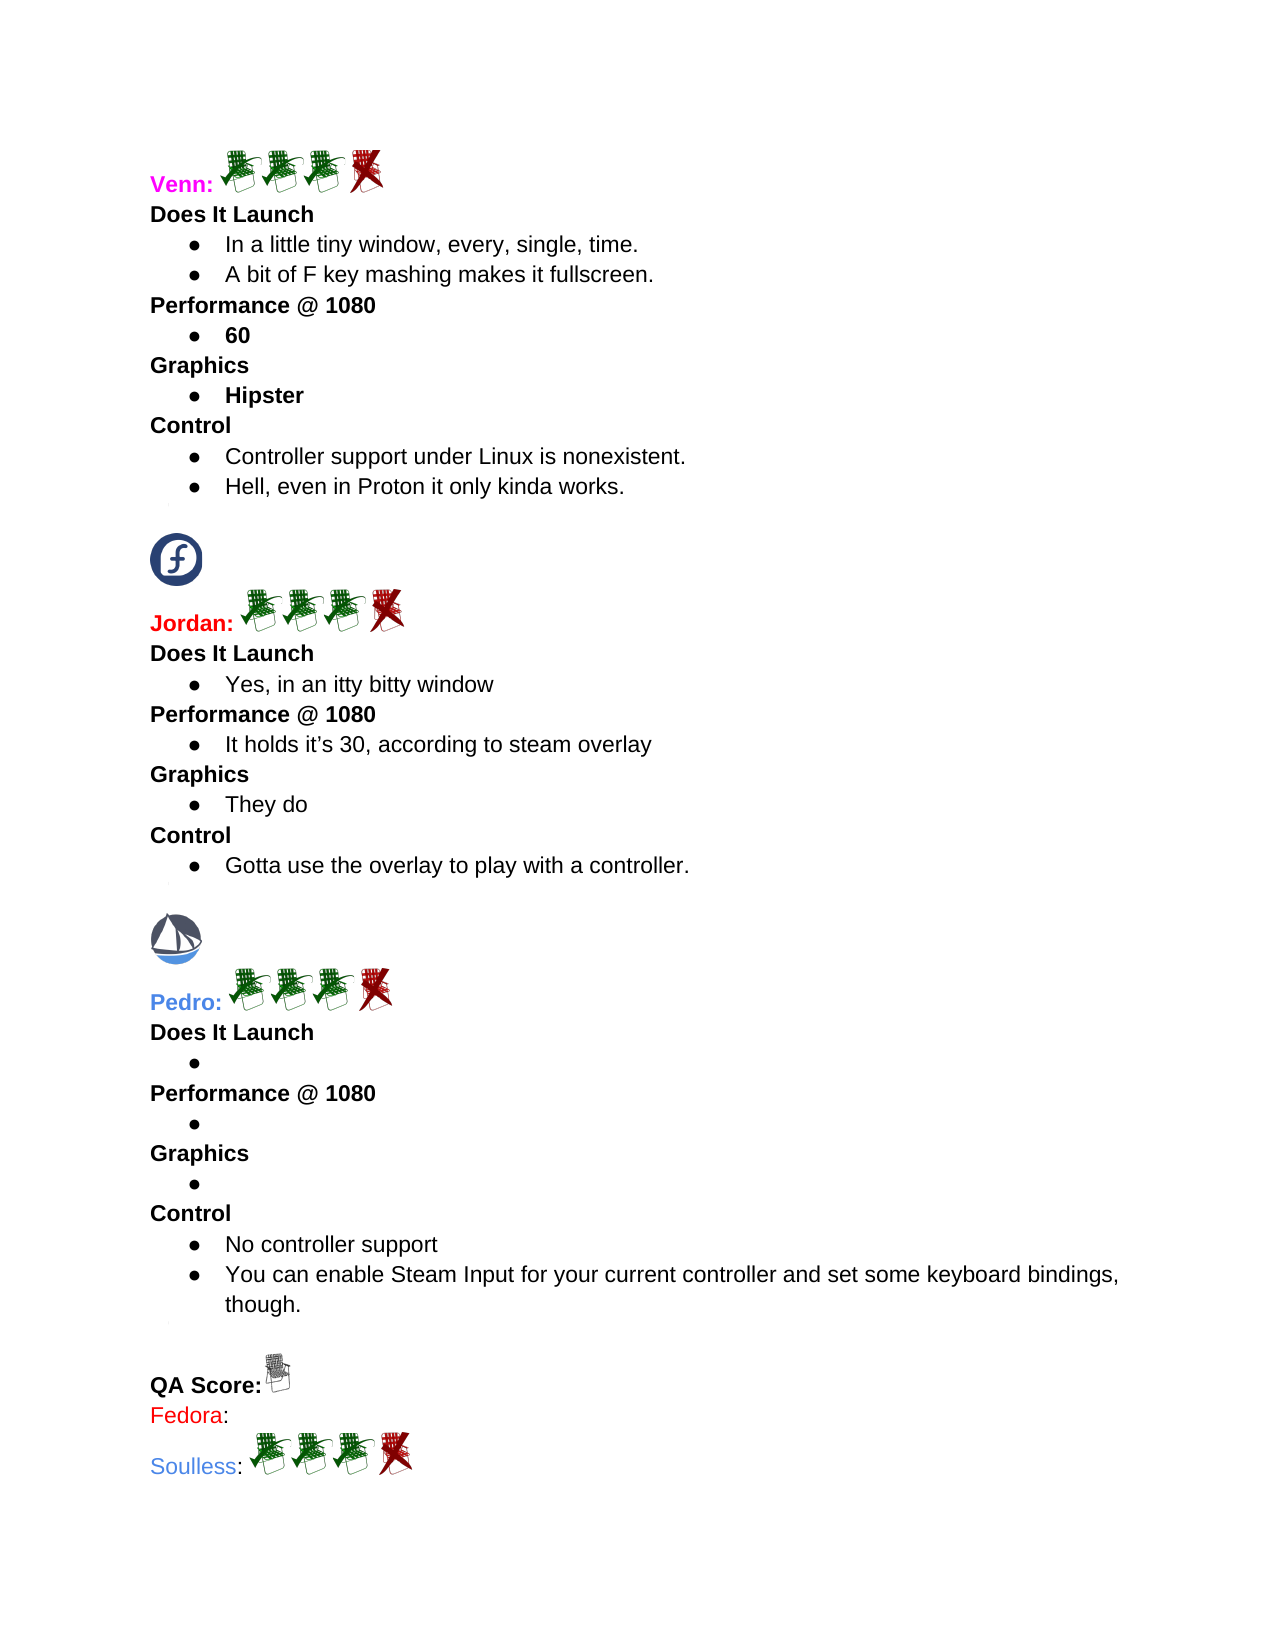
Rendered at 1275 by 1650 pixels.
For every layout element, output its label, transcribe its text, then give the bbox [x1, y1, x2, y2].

text Does It Launch [150, 1019, 1125, 1046]
text Control [150, 822, 1125, 848]
list It holds it’s 30, according to steam overlay [187, 731, 1125, 757]
text Graphics [150, 1140, 1125, 1166]
text Jordan: [150, 533, 1125, 636]
text Fedora: Soulless: [150, 1402, 1125, 1480]
text Graphics [150, 352, 1125, 378]
list No controller support [187, 1231, 1125, 1257]
picture [150, 533, 203, 586]
text QA Score: [150, 1351, 1125, 1398]
list You can enable Steam Input for your current controller and set some keyboard bindings, though. [187, 1261, 1125, 1317]
list A bit of F key mashing makes it fullscreen. [187, 261, 1125, 288]
list Hell, even in Proton it only kinda works. [187, 473, 1125, 499]
text Does It Launch [150, 201, 1125, 227]
list Controller support under Linux is nonexistent. [187, 443, 1125, 469]
text Performance @ 1080 [150, 701, 1125, 727]
picture [249, 1432, 417, 1475]
list Hipster [187, 382, 1125, 409]
list 60 [187, 322, 1125, 348]
picture [150, 912, 203, 965]
list In a little tiny window, every, single, time. [187, 231, 1125, 258]
text Pedro: [150, 912, 1125, 1015]
text Graphics [150, 761, 1125, 787]
list Yes, in an itty bitty window [187, 671, 1125, 697]
picture [240, 589, 408, 632]
picture [262, 1351, 294, 1394]
text Does It Launch [150, 640, 1125, 667]
text Performance @ 1080 [150, 292, 1125, 318]
picture [220, 150, 388, 193]
text Control [150, 1200, 1125, 1227]
list They do [187, 791, 1125, 818]
text Performance @ 1080 [150, 1079, 1125, 1106]
picture [228, 968, 397, 1011]
text Venn: [150, 150, 1125, 197]
list Gotta use the overlay to play with a controller. [187, 852, 1125, 878]
text Control [150, 412, 1125, 439]
